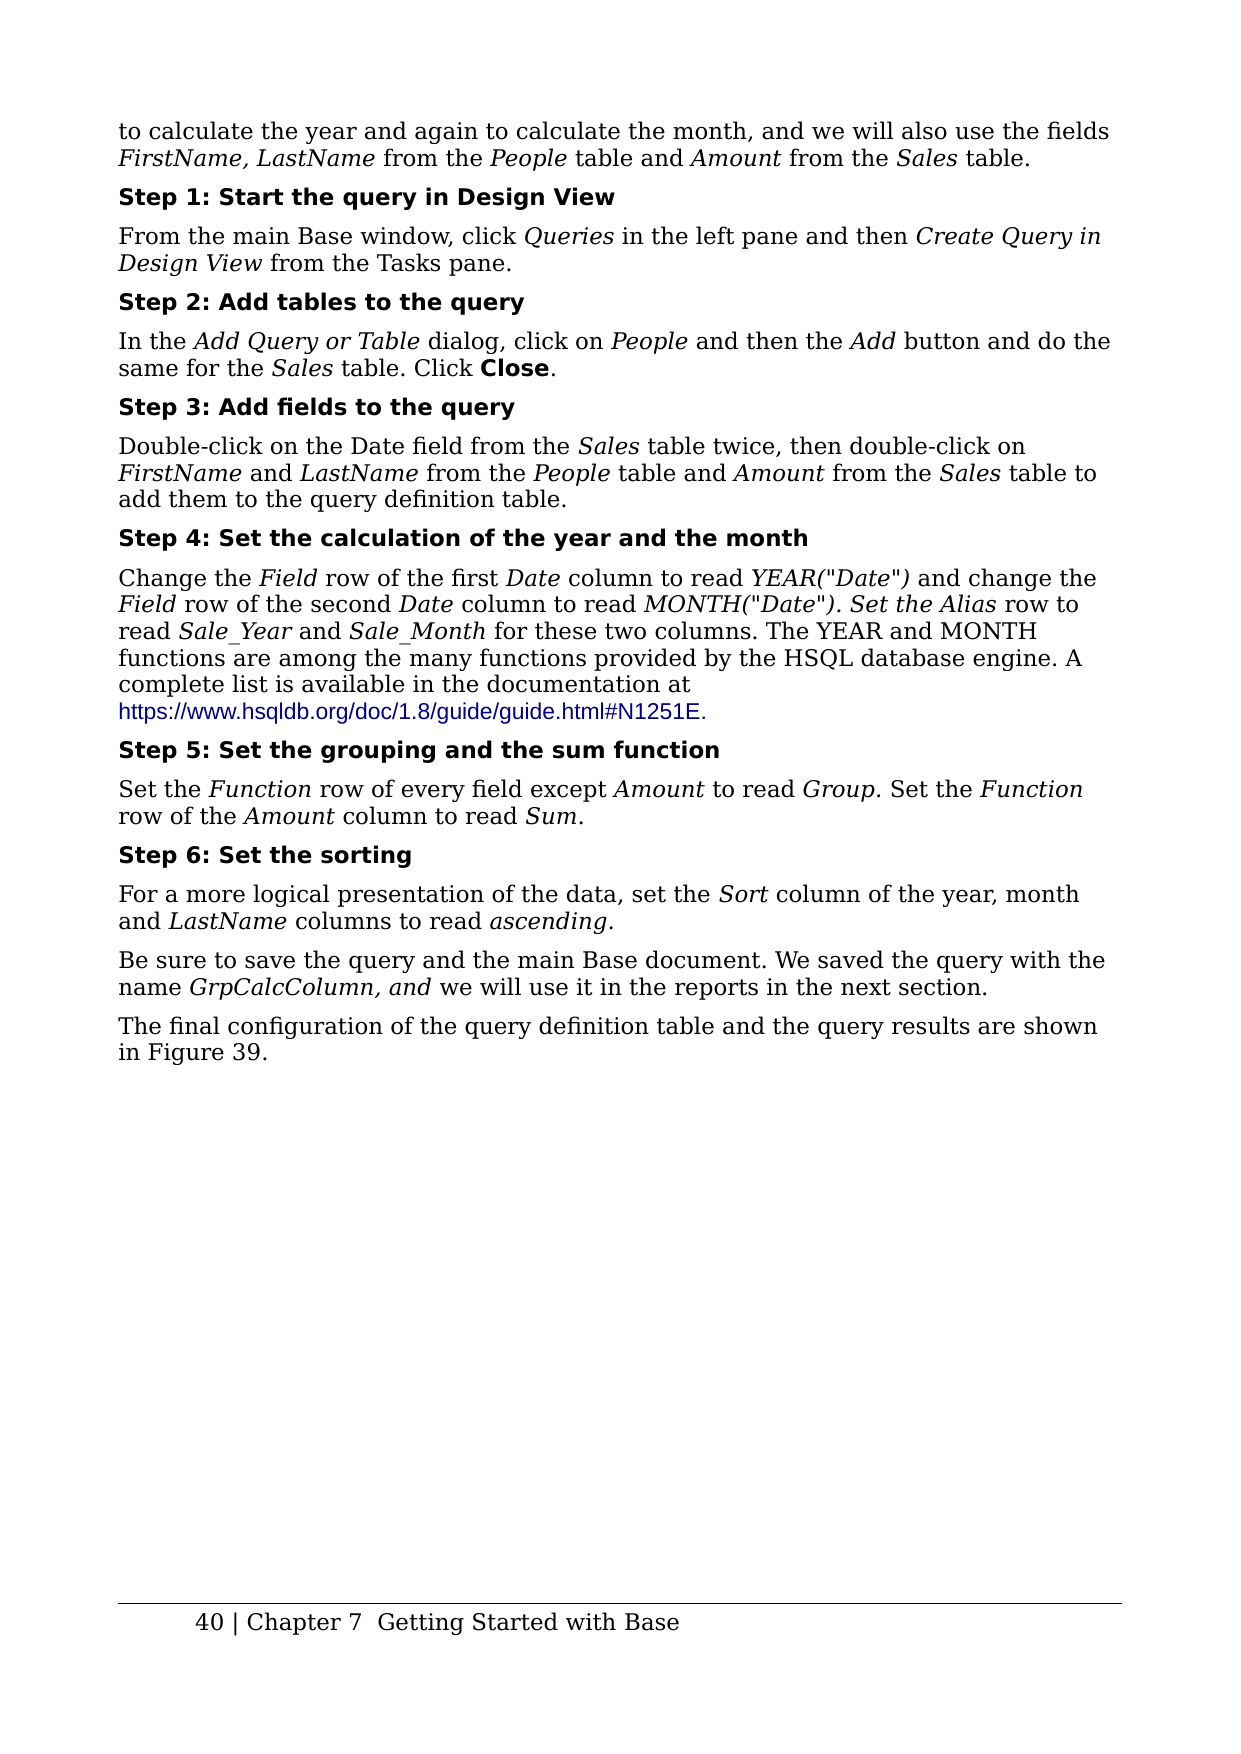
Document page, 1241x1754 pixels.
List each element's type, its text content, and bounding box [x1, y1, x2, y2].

text Step 3: Add fields to the query [118, 394, 1122, 421]
text The final configuration of the query definition table and the query results are shown in Figure 39. [118, 1013, 1122, 1066]
text Change the Field row of the first Date column to read YEAR("Date") and change the Field row of the second Date column to read MONTH("Date"). Set the Alias row to read Sale_Year and Sale_Month for these two columns. The YEAR and MONTH functions are among the many functions provided by the HSQL database engine. A complete list is available in the documentation at https://www.hsqldb.org/doc/1.8/guide/guide.html#N1251E. [118, 565, 1122, 724]
text From the main Base window, click Queries in the left pane and then Create Query in Design View from the Tasks pane. [118, 223, 1122, 276]
text Double-click on the Date field from the Sales table twice, then double-click on FirstName and LastName from the People table and Amount from the Sales table to add them to the query definition table. [118, 433, 1122, 513]
text to calculate the year and again to calculate the month, and we will also use the fields FirstName, LastName from the People table and Amount from the Sales table. [118, 118, 1122, 171]
text Step 6: Set the sorting [118, 842, 1122, 869]
text Be sure to save the query and the main Base document. We saved the query with the name GrpCalcColumn, and we will use it in the reports in the next section. [118, 947, 1122, 1000]
text For a more logical presentation of the data, set the Sort column of the year, month and LastName columns to read ascending. [118, 881, 1122, 934]
text Step 2: Add tables to the query [118, 289, 1122, 316]
text In the Add Query or Table dialog, click on People and then the Add button and do the same for the Sales table. Click Close. [118, 328, 1122, 381]
text Step 1: Start the query in Design View [118, 184, 1122, 211]
text Step 5: Set the grouping and the sum function [118, 737, 1122, 764]
text Step 4: Set the calculation of the year and the month [118, 526, 1122, 552]
text Set the Function row of every field except Amount to read Group. Set the Function row of the Amount column to read Sum. [118, 776, 1122, 829]
